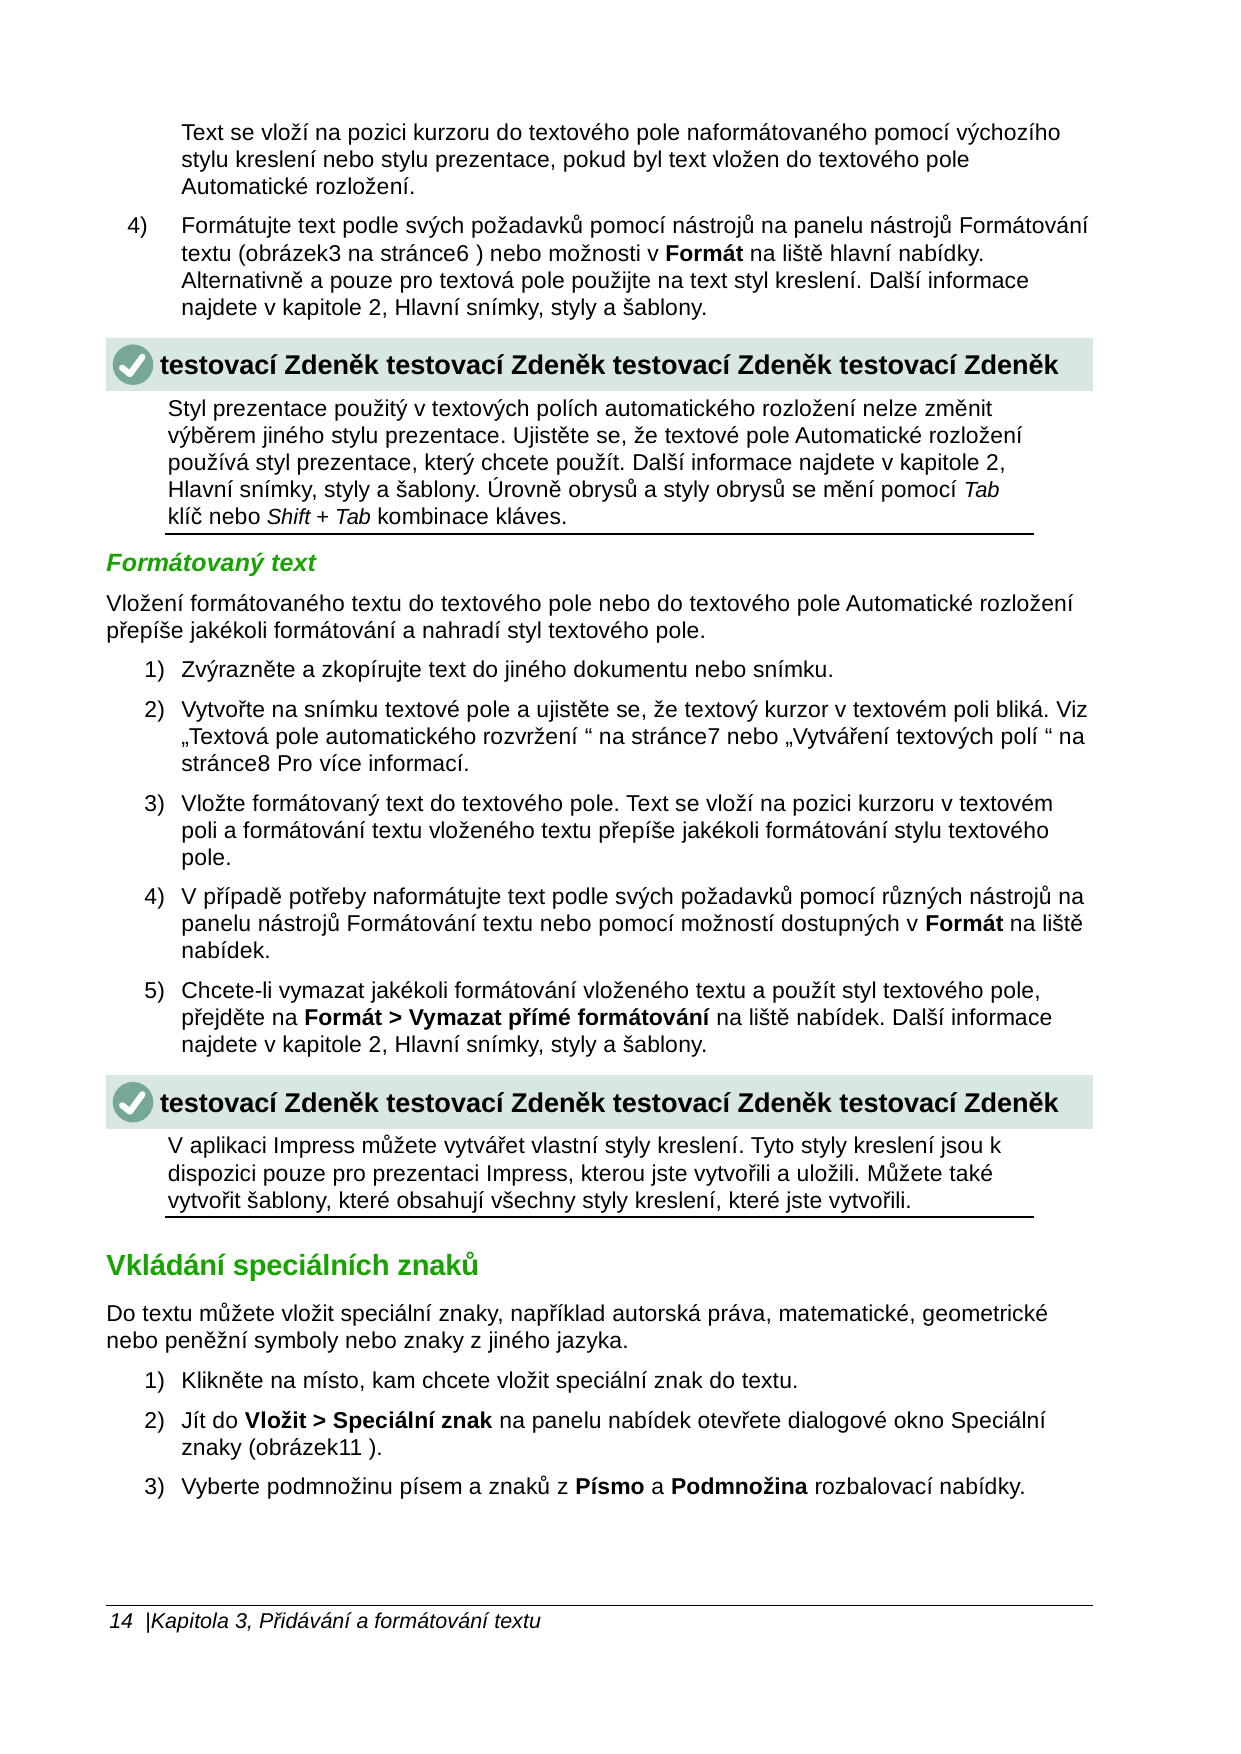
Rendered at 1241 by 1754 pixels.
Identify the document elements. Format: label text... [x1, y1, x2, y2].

list V případě potřeby naformátujte text podle svých požadavků pomocí různých nástrojů na panelu nástrojů Formátování textu nebo pomocí možností dostupných v Formát na liště nabídek. [164, 883, 1093, 964]
list Vytvořte na snímku textové pole a ujistěte se, že textový kurzor v textovém poli bliká. Viz „ Automatická rozložení textových polí “ na stránce 6 nebo „ Vytváření textových polí “ na stránce 7 Pro více informací. [164, 695, 1093, 776]
list Formátujte text podle svých požadavků pomocí nástrojů na panelu nástrojů Formátování textu (obrázek 3 na stránce 5 ) nebo možnosti v Formát na liště hlavní nabídky. Alternativně a pouze pro textová pole použijte na text styl kreslení. Další informace najdete v kapitole 2, Hlavní snímky, styly a šablony. [148, 212, 1093, 320]
list Vložte formátovaný text do textového pole. Text se vloží na pozici kurzoru v textovém poli a formátování textu vloženého textu přepíše jakékoli formátování stylu textového pole. [164, 789, 1093, 870]
text Styl prezentace použitý v textových polích automatického rozložení nelze změnit výběrem jiného stylu prezentace. Ujistěte se, že textové pole Automatické rozložení používá styl prezentace, který chcete použít. Další informace najdete v kapitole 2, Hlavní snímky, styly a šablony. Úrovně obrysů a styly obrysů se mění pomocí Tab klíč nebo Shift + Tab kombinace kláves. [164, 391, 1034, 535]
text Do textu můžete vložit speciální znaky, například autorská práva, matematické, geometrické nebo peněžní symboly nebo znaky z jiného jazyka. [106, 1300, 1093, 1354]
list Vložení formátovaného textu do textového pole nebo do textového pole Automatické rozložení přepíše jakékoli formátování a nahradí styl textového pole. [106, 589, 1093, 643]
list Vyberte podmnožinu písem a znaků z Písmo a Podmnožina rozbalovací nabídky. [164, 1473, 1093, 1500]
subtitle Vkládání speciálních znaků [106, 1247, 1093, 1281]
list Chcete-li vymazat jakékoli formátování vloženého textu a použít styl textového pole, přejděte na Formát > Vymazat přímé formátování na liště nabídek. Další informace najdete v kapitole 2, Hlavní snímky, styly a šablony. [164, 976, 1093, 1058]
list Klikněte na místo, kam chcete vložit speciální znak do textu. [164, 1366, 1093, 1393]
subtitle testovací Zdeněk testovací Zdeněk testovací Zdeněk testovací Zdeněk [106, 1075, 1093, 1129]
subtitle testovací Zdeněk testovací Zdeněk testovací Zdeněk testovací Zdeněk [106, 338, 1093, 391]
list Text se vloží na pozici kurzoru do textového pole naformátovaného pomocí výchozího stylu kreslení nebo stylu prezentace, pokud byl text vložen do textového pole Automatické rozložení. [181, 118, 1093, 199]
list Jít do Vložit > Speciální znak na panelu nabídek otevřete dialogové okno Speciální znaky (obrázek 11 ). [164, 1406, 1093, 1460]
subtitle Formátovaný text [106, 547, 1093, 576]
text V aplikaci Impress můžete vytvářet vlastní styly kreslení. Tyto styly kreslení jsou k dispozici pouze pro prezentaci Impress, kterou jste vytvořili a uložili. Můžete také vytvořit šablony, které obsahují všechny styly kreslení, které jste vytvořili. [164, 1129, 1034, 1218]
list Zvýrazněte a zkopírujte text do jiného dokumentu nebo snímku. [164, 656, 1093, 683]
